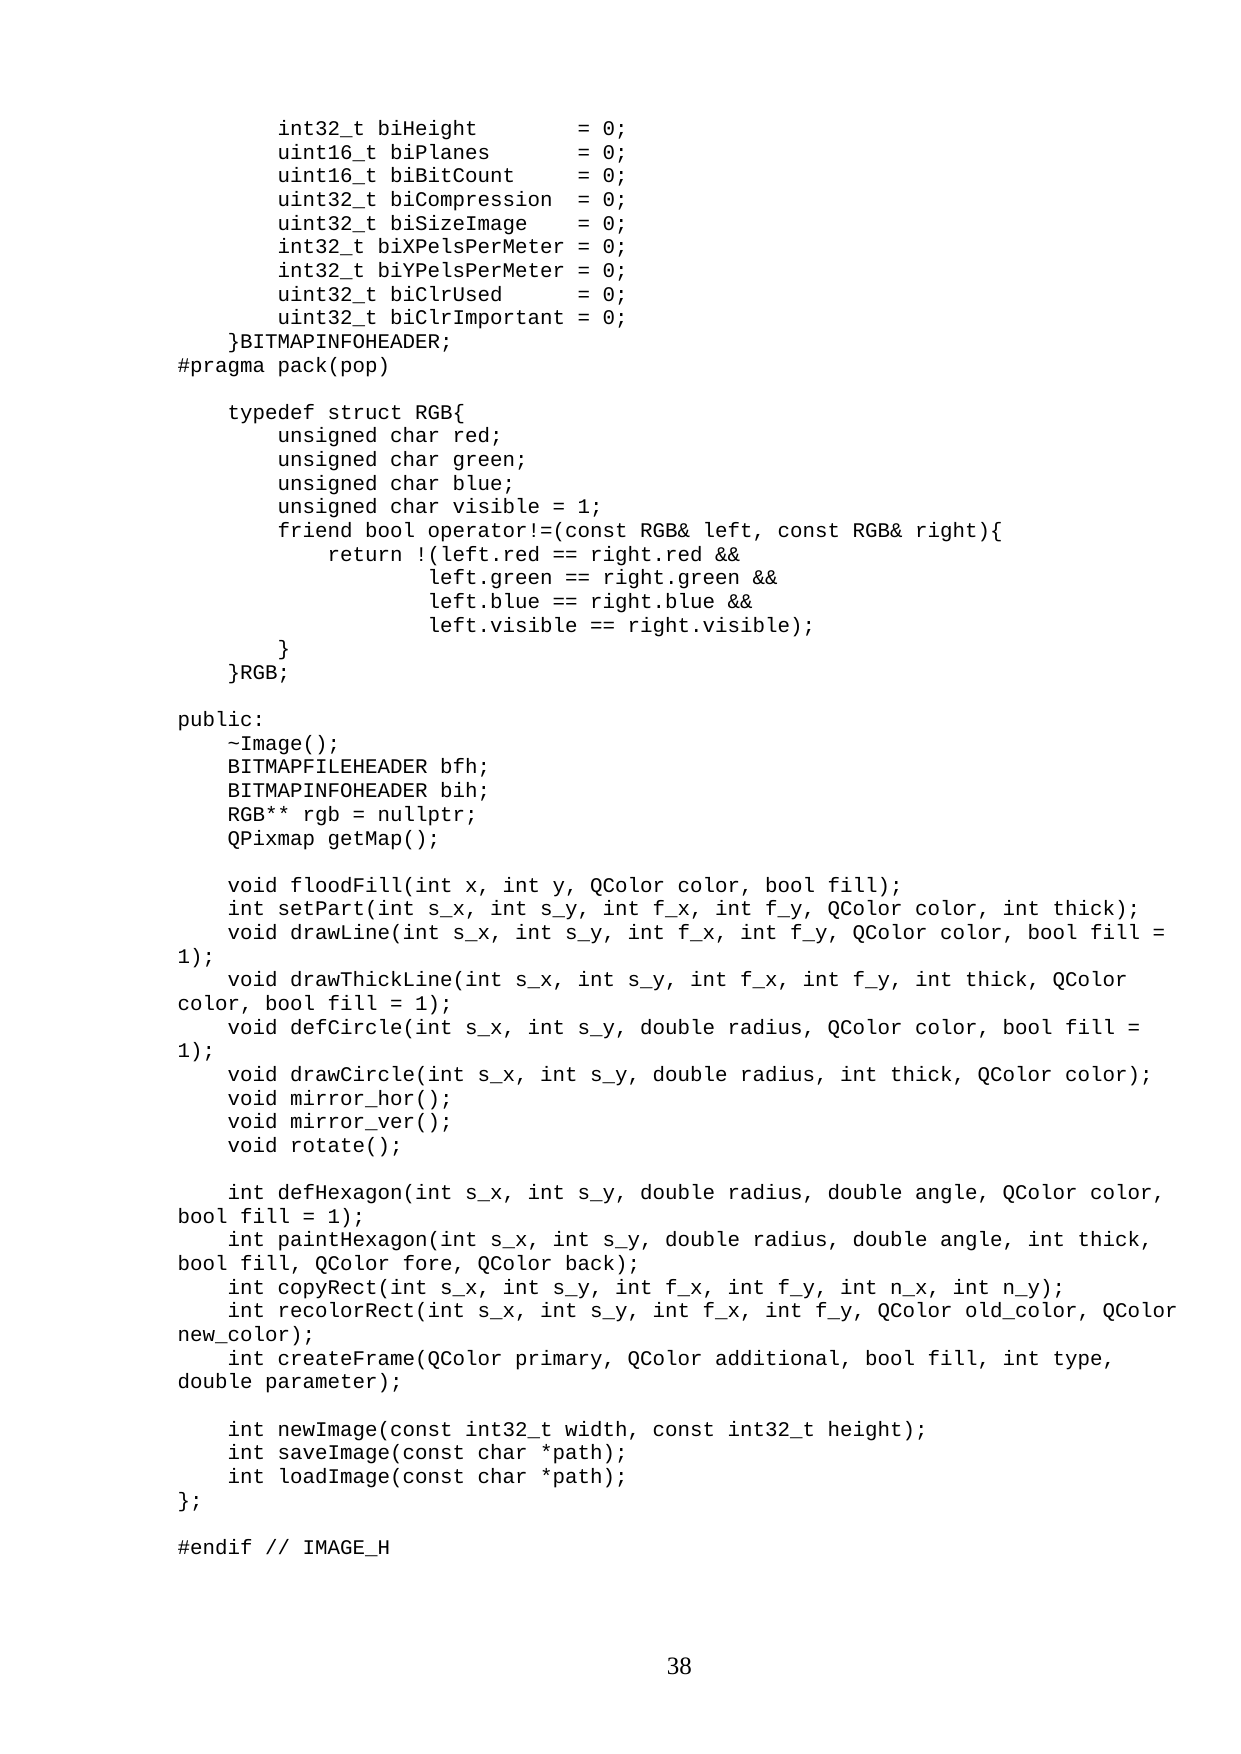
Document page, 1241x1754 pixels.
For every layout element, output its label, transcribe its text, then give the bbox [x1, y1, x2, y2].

text int paintHexagon(int s_x, int s_y, double radius, double angle, int thick, bool fill, QColor fore, QColor back); [177, 1229, 1181, 1277]
text int32_t biXPelsPerMeter = 0; [177, 236, 1181, 260]
text uint32_t biClrUsed = 0; [177, 284, 1181, 307]
text return !(left.red == right.red && [177, 544, 1181, 567]
text void drawCircle(int s_x, int s_y, double radius, int thick, QColor color); [177, 1064, 1181, 1088]
text #pragma pack(pop) [177, 354, 1181, 378]
text public: [177, 709, 1181, 733]
text unsigned char blue; [177, 473, 1181, 496]
text left.blue == right.blue && [177, 591, 1181, 615]
text left.visible == right.visible); [177, 615, 1181, 638]
text typedef struct RGB{ [177, 402, 1181, 426]
text friend bool operator!=(const RGB& left, const RGB& right){ [177, 520, 1181, 544]
text void mirror_hor(); [177, 1088, 1181, 1111]
text int defHexagon(int s_x, int s_y, double radius, double angle, QColor color, bool fill = 1); [177, 1182, 1181, 1229]
text void drawThickLine(int s_x, int s_y, int f_x, int f_y, int thick, QColor color, bool fill = 1); [177, 969, 1181, 1017]
text RGB** rgb = nullptr; [177, 804, 1181, 827]
text BITMAPINFOHEADER bih; [177, 780, 1181, 804]
text int setPart(int s_x, int s_y, int f_x, int f_y, QColor color, int thick); [177, 898, 1181, 922]
text uint32_t biClrImportant = 0; [177, 307, 1181, 331]
text } [177, 638, 1181, 662]
text unsigned char red; [177, 426, 1181, 449]
text }RGB; [177, 662, 1181, 686]
text int copyRect(int s_x, int s_y, int f_x, int f_y, int n_x, int n_y); [177, 1277, 1181, 1300]
text int createFrame(QColor primary, QColor additional, bool fill, int type, double parameter); [177, 1348, 1181, 1395]
text void mirror_ver(); [177, 1111, 1181, 1135]
text left.green == right.green && [177, 567, 1181, 591]
text unsigned char green; [177, 449, 1181, 473]
text uint32_t biSizeImage = 0; [177, 213, 1181, 236]
text void defCircle(int s_x, int s_y, double radius, QColor color, bool fill = 1); [177, 1017, 1181, 1064]
text int newImage(const int32_t width, const int32_t height); [177, 1419, 1181, 1442]
text uint32_t biCompression = 0; [177, 189, 1181, 213]
text int loadImage(const char *path); [177, 1466, 1181, 1489]
text QPixmap getMap(); [177, 827, 1181, 851]
text uint16_t biPlanes = 0; [177, 142, 1181, 165]
text void rotate(); [177, 1135, 1181, 1158]
text ~Image(); [177, 733, 1181, 757]
text }; [177, 1489, 1181, 1513]
text int32_t biYPelsPerMeter = 0; [177, 260, 1181, 284]
text uint16_t biBitCount = 0; [177, 165, 1181, 189]
text BITMAPFILEHEADER bfh; [177, 757, 1181, 780]
text unsigned char visible = 1; [177, 496, 1181, 520]
text #endif // IMAGE_H [177, 1537, 1181, 1561]
text void drawLine(int s_x, int s_y, int f_x, int f_y, QColor color, bool fill = 1); [177, 922, 1181, 969]
text int recolorRect(int s_x, int s_y, int f_x, int f_y, QColor old_color, QColor new_color); [177, 1300, 1181, 1348]
text int saveImage(const char *path); [177, 1442, 1181, 1466]
text void floodFill(int x, int y, QColor color, bool fill); [177, 875, 1181, 898]
text }BITMAPINFOHEADER; [177, 331, 1181, 354]
text int32_t biHeight = 0; [177, 118, 1181, 142]
